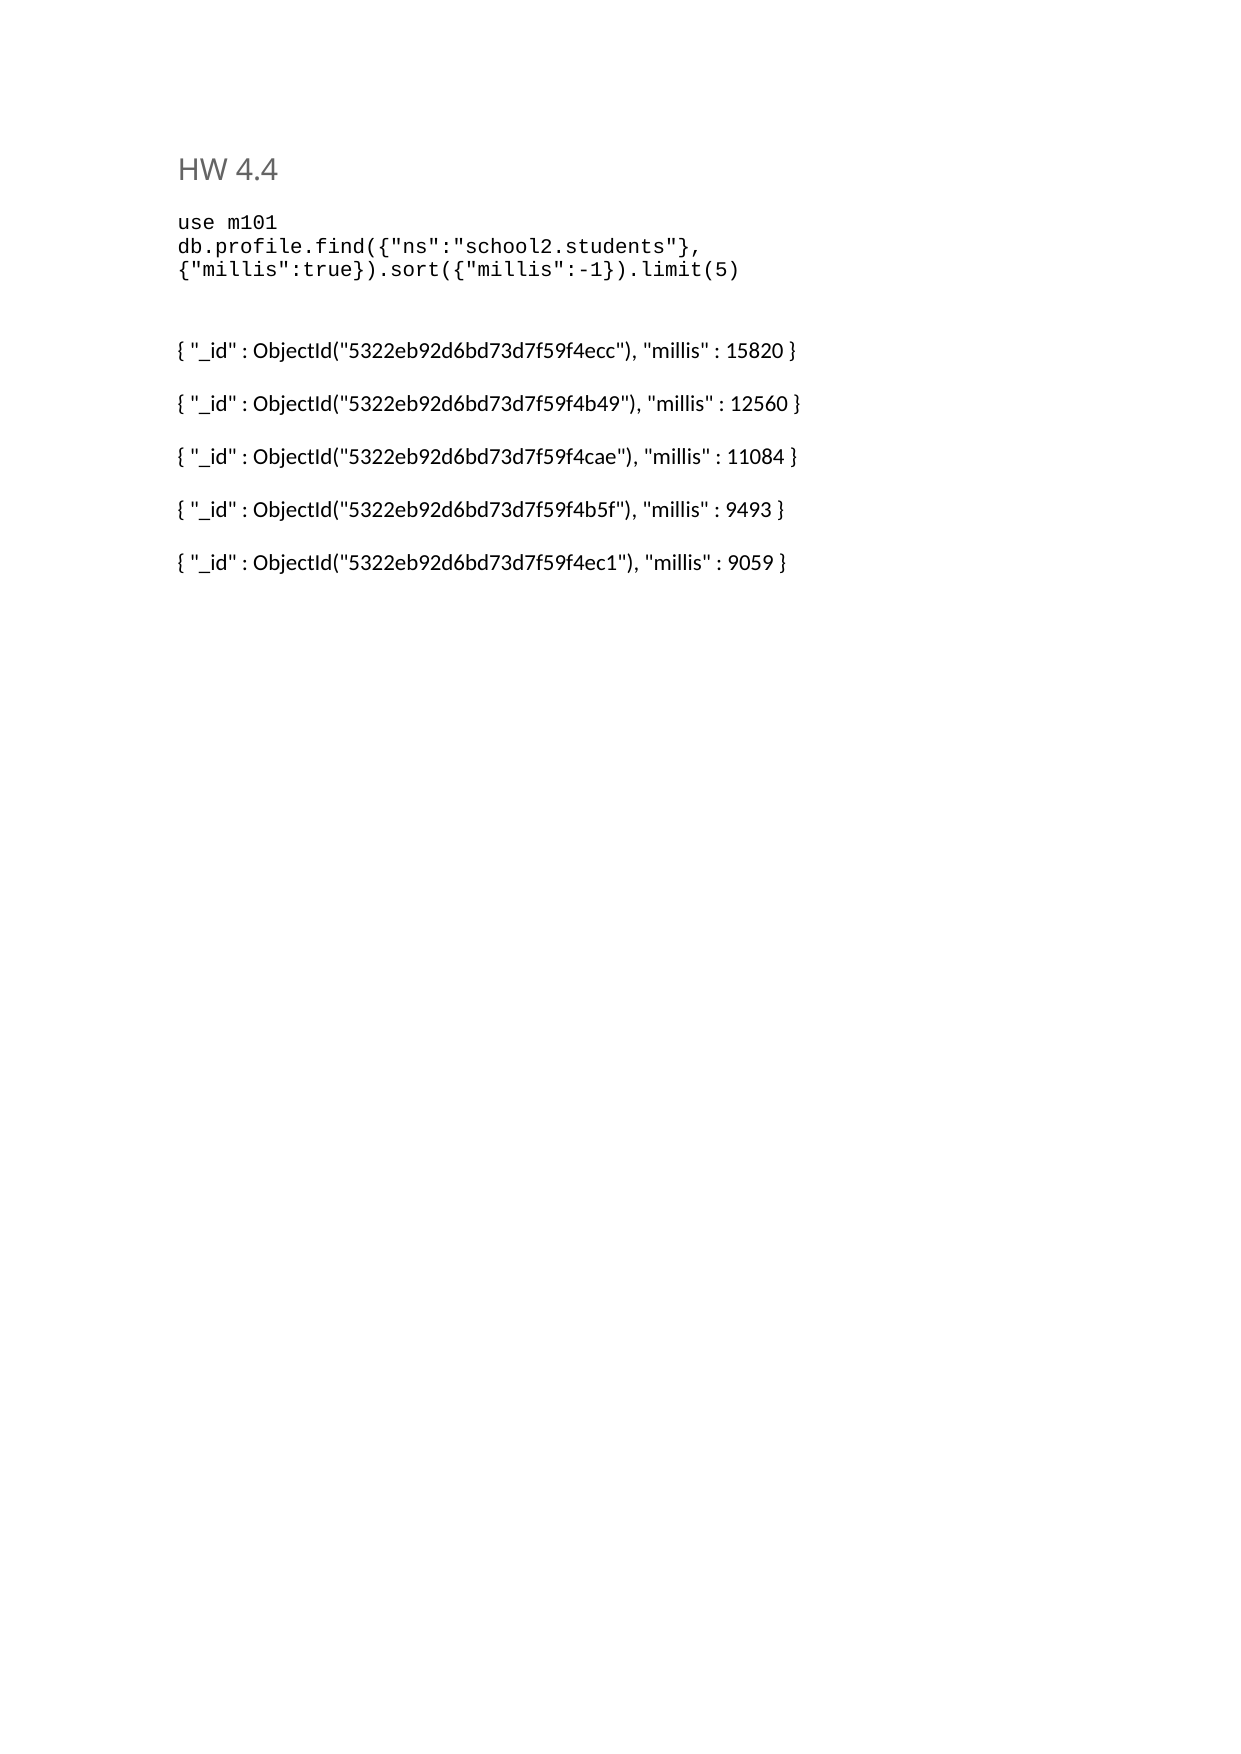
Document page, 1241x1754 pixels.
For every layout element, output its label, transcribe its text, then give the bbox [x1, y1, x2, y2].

text { "_id" : ObjectId("5322eb92d6bd73d7f59f4ec1"), "millis" : 9059 } [177, 548, 1063, 576]
text db.profile.find({"ns":"school2.students"},{"millis":true}).sort({"millis":-1}).limit(5) [177, 236, 1063, 283]
subtitle HW 4.4 [177, 148, 1063, 189]
text { "_id" : ObjectId("5322eb92d6bd73d7f59f4cae"), "millis" : 11084 } [177, 442, 1063, 470]
text use m101 [177, 212, 1063, 236]
text { "_id" : ObjectId("5322eb92d6bd73d7f59f4b5f"), "millis" : 9493 } [177, 495, 1063, 523]
text { "_id" : ObjectId("5322eb92d6bd73d7f59f4b49"), "millis" : 12560 } [177, 389, 1063, 417]
text { "_id" : ObjectId("5322eb92d6bd73d7f59f4ecc"), "millis" : 15820 } [177, 336, 1063, 364]
